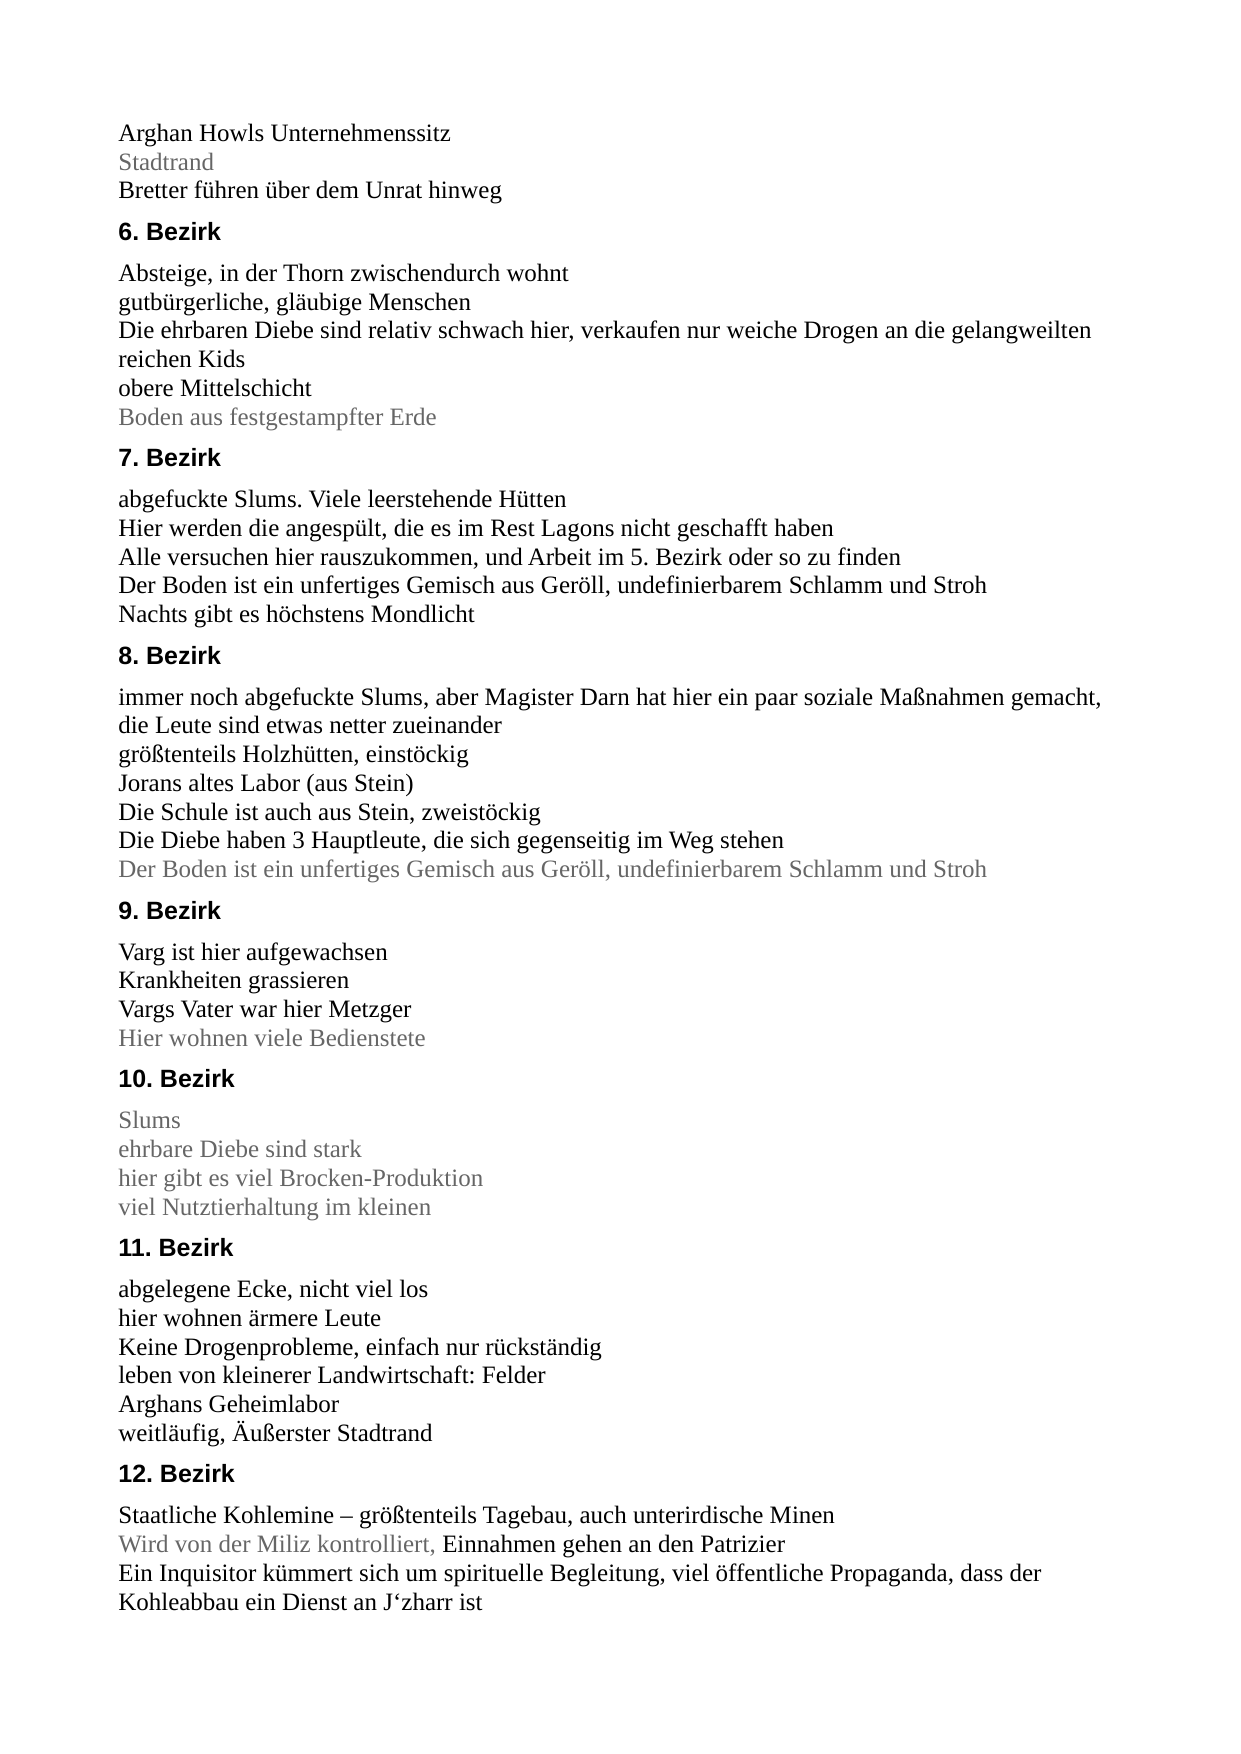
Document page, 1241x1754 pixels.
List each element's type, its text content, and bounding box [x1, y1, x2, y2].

text immer noch abgefuckte Slums, aber Magister Darn hat hier ein paar soziale Maßnahmen gemacht, die Leute sind etwas netter zueinander [118, 682, 1122, 739]
text Die ehrbaren Diebe sind relativ schwach hier, verkaufen nur weiche Drogen an die gelangweilten reichen Kids [118, 316, 1122, 373]
text Slums [118, 1106, 1122, 1134]
text Die Schule ist auch aus Stein, zweistöckig [118, 797, 1122, 826]
subtitle 12. Bezirk [118, 1459, 1122, 1488]
text Bretter führen über dem Unrat hinweg [118, 176, 1122, 204]
text Absteige, in der Thorn zwischendurch wohnt [118, 258, 1122, 287]
text Ein Inquisitor kümmert sich um spirituelle Begleitung, viel öffentliche Propaganda, dass der Kohleabbau ein Dienst an J‘zharr ist [118, 1558, 1122, 1616]
subtitle 10. Bezirk [118, 1064, 1122, 1093]
text weitläufig, Äußerster Stadtrand [118, 1418, 1122, 1447]
subtitle 8. Bezirk [118, 641, 1122, 669]
text ehrbare Diebe sind stark [118, 1134, 1122, 1163]
text Varg ist hier aufgewachsen [118, 937, 1122, 966]
text leben von kleinerer Landwirtschaft: Felder [118, 1361, 1122, 1389]
text hier wohnen ärmere Leute [118, 1303, 1122, 1332]
text Nachts gibt es höchstens Mondlicht [118, 599, 1122, 628]
text abgefuckte Slums. Viele leerstehende Hütten [118, 484, 1122, 513]
text obere Mittelschicht [118, 373, 1122, 402]
text gutbürgerliche, gläubige Menschen [118, 287, 1122, 316]
text Hier wohnen viele Bedienstete [118, 1023, 1122, 1052]
text Alle versuchen hier rauszukommen, und Arbeit im 5. Bezirk oder so zu finden [118, 542, 1122, 571]
subtitle 11. Bezirk [118, 1233, 1122, 1262]
text größtenteils Holzhütten, einstöckig [118, 739, 1122, 768]
text Der Boden ist ein unfertiges Gemisch aus Geröll, undefinierbarem Schlamm und Stroh [118, 571, 1122, 599]
text Der Boden ist ein unfertiges Gemisch aus Geröll, undefinierbarem Schlamm und Stroh [118, 854, 1122, 883]
text Stadtrand [118, 147, 1122, 176]
text Jorans altes Labor (aus Stein) [118, 768, 1122, 797]
subtitle 7. Bezirk [118, 443, 1122, 472]
text Staatliche Kohlemine – größtenteils Tagebau, auch unterirdische Minen [118, 1501, 1122, 1529]
text viel Nutztierhaltung im kleinen [118, 1192, 1122, 1221]
text Keine Drogenprobleme, einfach nur rückständig [118, 1332, 1122, 1361]
text abgelegene Ecke, nicht viel los [118, 1274, 1122, 1303]
text Wird von der Miliz kontrolliert, Einnahmen gehen an den Patrizier [118, 1529, 1122, 1558]
text Arghans Geheimlabor [118, 1389, 1122, 1418]
text Boden aus festgestampfter Erde [118, 402, 1122, 431]
text Krankheiten grassieren [118, 966, 1122, 994]
subtitle 9. Bezirk [118, 896, 1122, 924]
text Die Diebe haben 3 Hauptleute, die sich gegenseitig im Weg stehen [118, 826, 1122, 854]
text Hier werden die angespült, die es im Rest Lagons nicht geschafft haben [118, 513, 1122, 542]
text hier gibt es viel Brocken-Produktion [118, 1163, 1122, 1192]
text Vargs Vater war hier Metzger [118, 994, 1122, 1023]
text Arghan Howls Unternehmenssitz [118, 118, 1122, 147]
subtitle 6. Bezirk [118, 217, 1122, 246]
